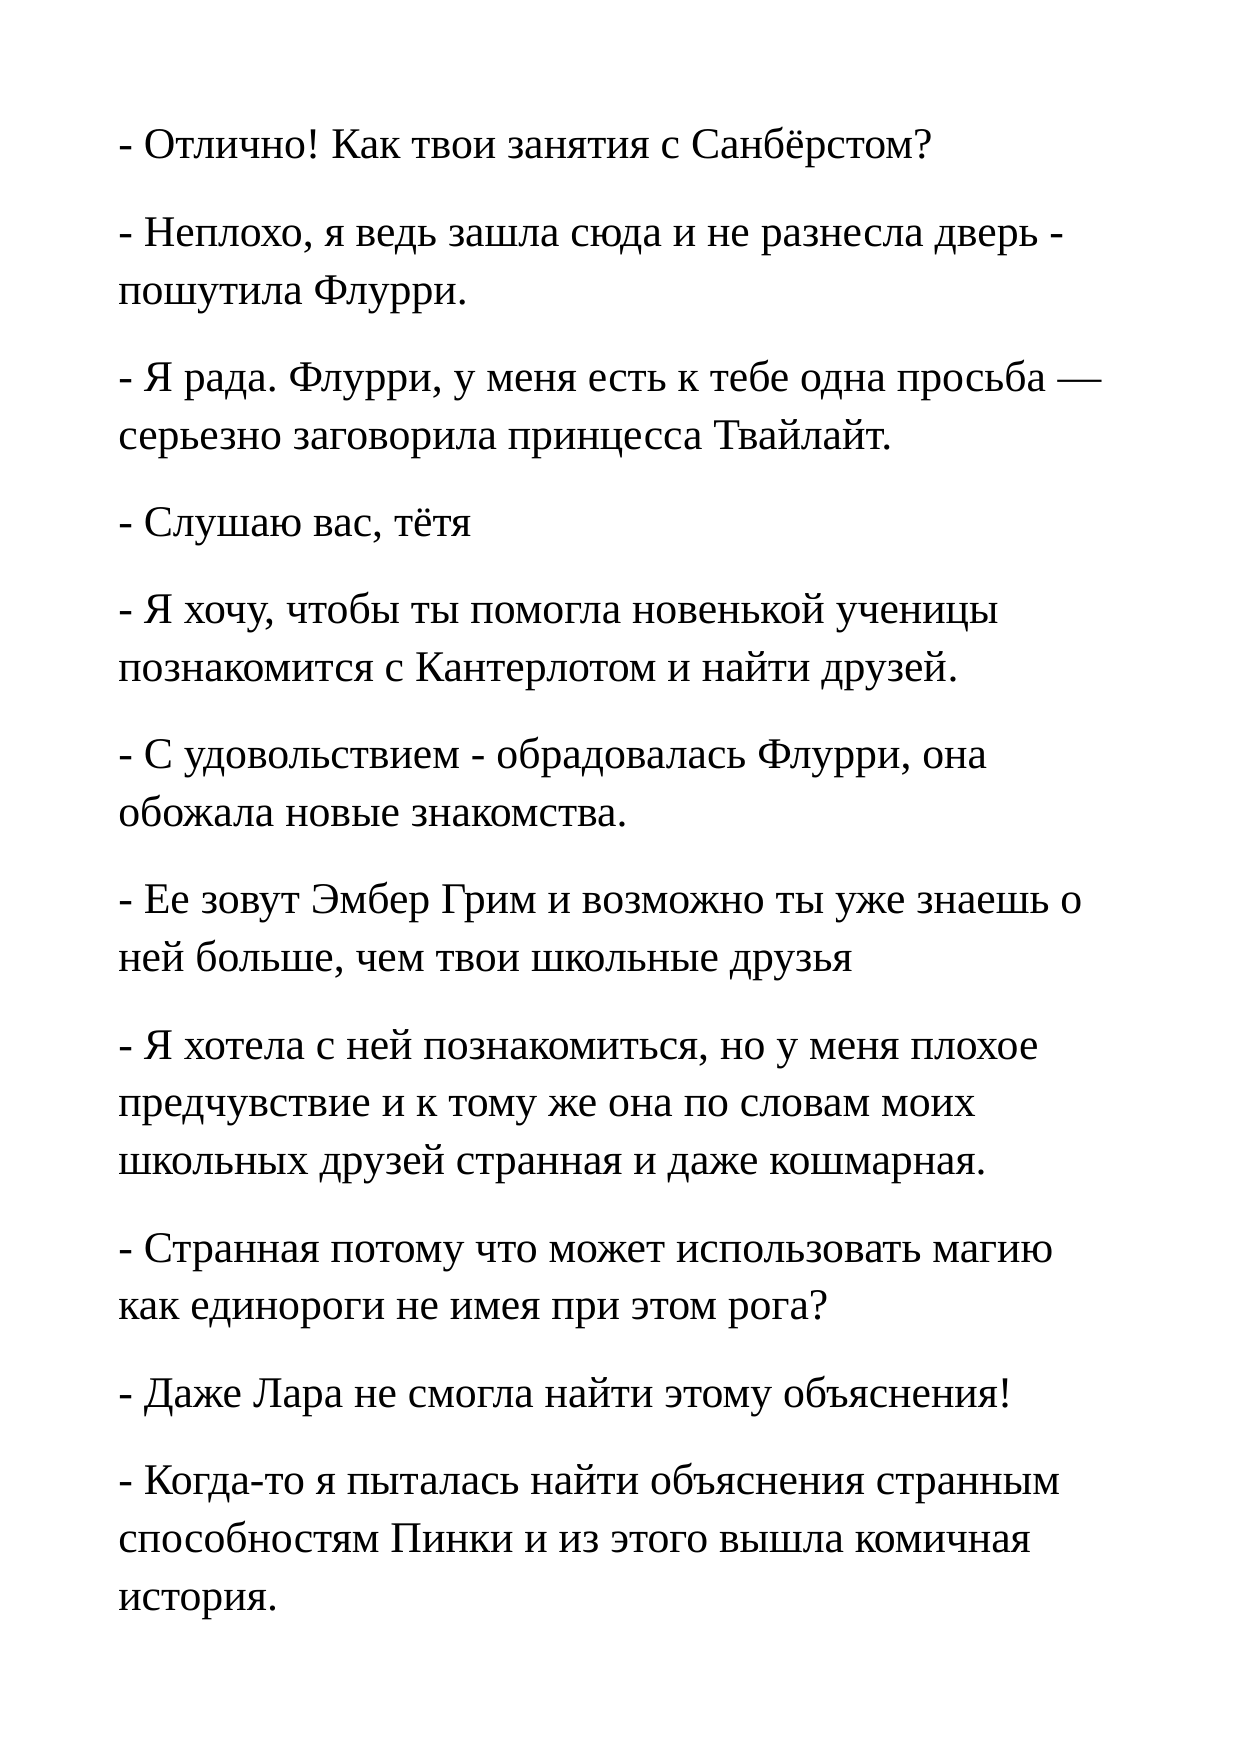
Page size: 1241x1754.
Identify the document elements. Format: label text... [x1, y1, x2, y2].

text - Странная потому что может использовать магию как единороги не имея при этом рога? [118, 1221, 1122, 1329]
text - Неплохо, я ведь зашла сюда и не разнесла дверь - пошутила Флурри. [118, 205, 1122, 313]
text - Отлично! Как твои занятия с Санбёрстом? [118, 118, 1122, 168]
text - С удовольствием - обрадовалась Флурри, она обожала новые знакомства. [118, 728, 1122, 836]
text - Я рада. Флурри, у меня есть к тебе одна просьба — серьезно заговорила принцесса Твайлайт. [118, 351, 1122, 459]
text - Ее зовут Эмбер Грим и возможно ты уже знаешь о ней больше, чем твои школьные друзья [118, 873, 1122, 981]
text - Слушаю вас, тётя [118, 496, 1122, 546]
text - Даже Лара не смогла найти этому объяснения! [118, 1366, 1122, 1417]
text - Я хочу, чтобы ты помогла новенькой ученицы познакомится с Кантерлотом и найти друзей. [118, 583, 1122, 691]
text - Я хотела с ней познакомиться, но у меня плохое предчувствие и к тому же она по словам моих школьных друзей странная и даже кошмарная. [118, 1018, 1122, 1184]
text - Когда-то я пыталась найти объяснения странным способностям Пинки и из этого вышла комичная история. [118, 1453, 1122, 1619]
